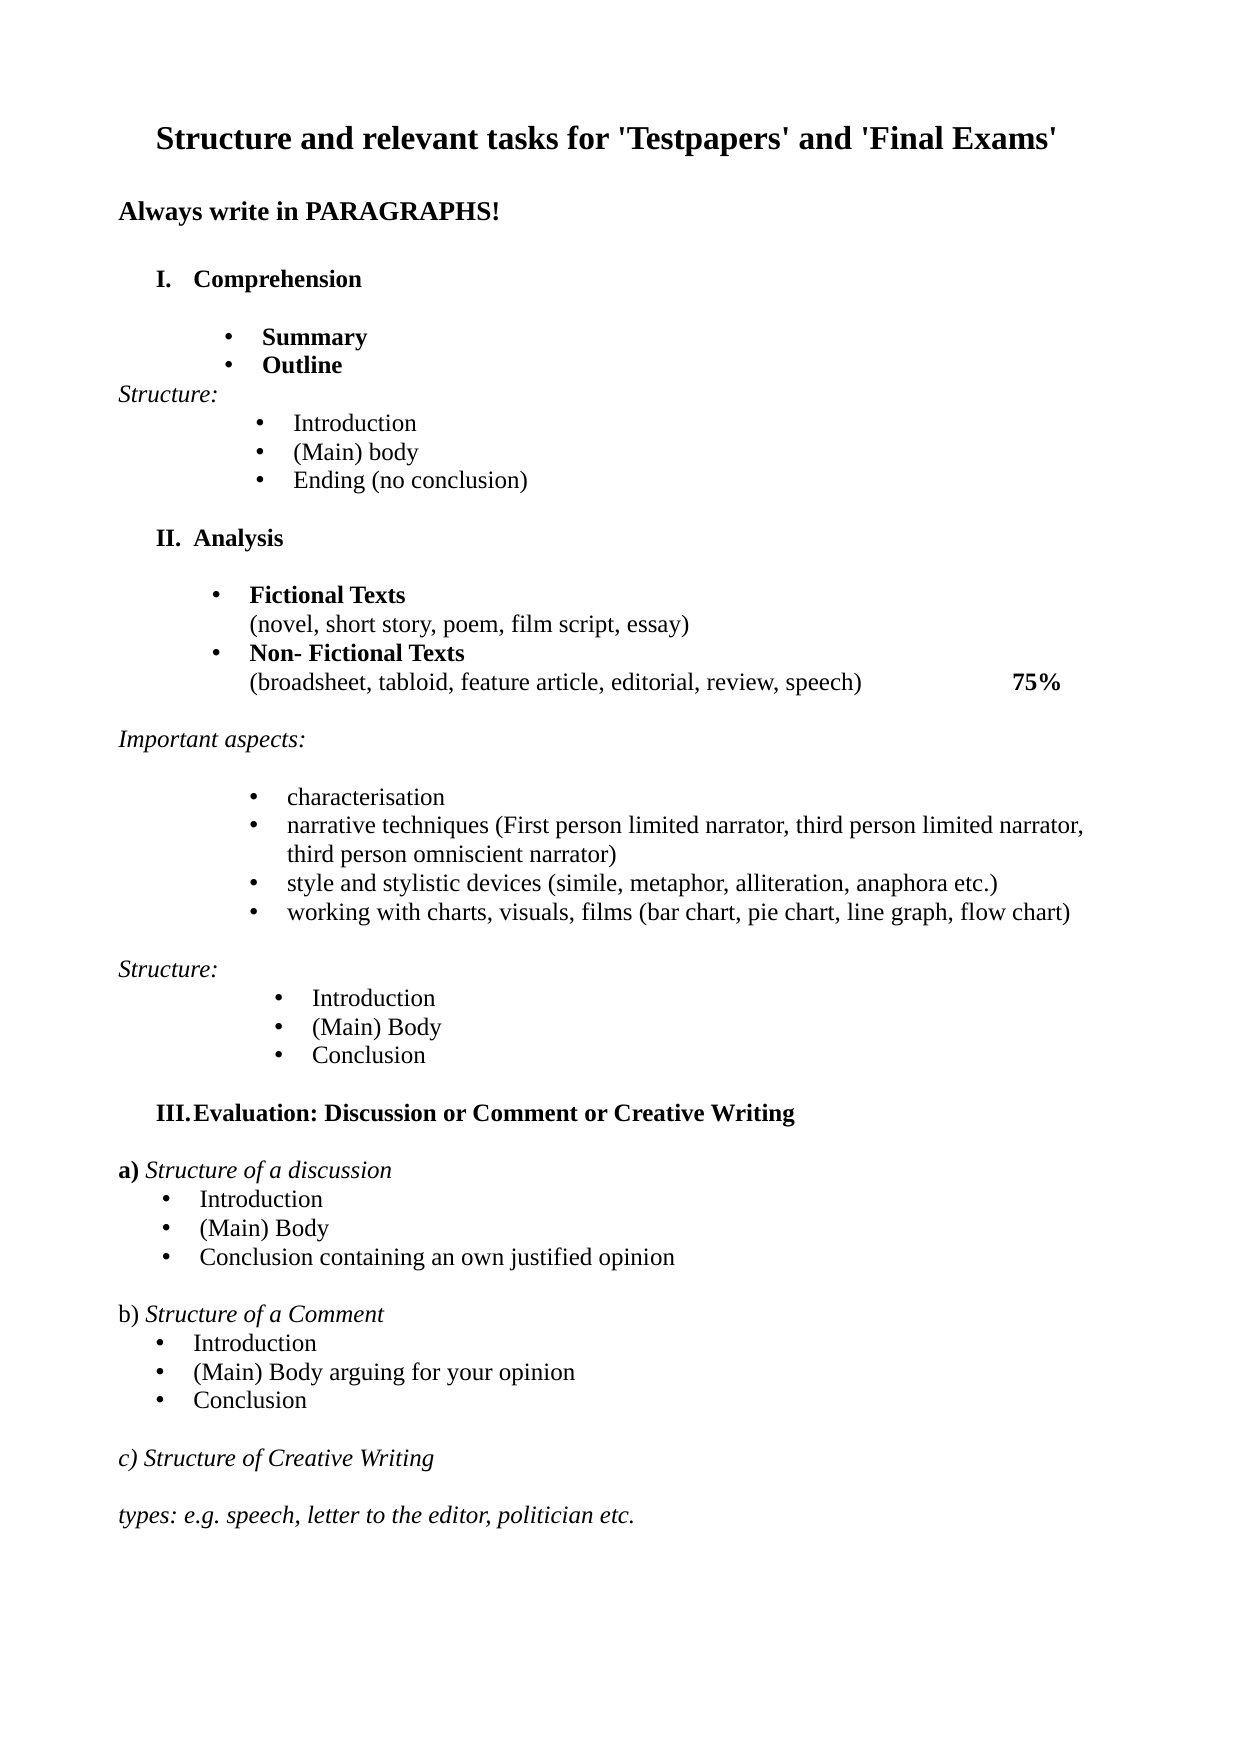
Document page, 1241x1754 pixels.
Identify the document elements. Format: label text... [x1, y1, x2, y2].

list Fictional Texts [212, 581, 1122, 609]
text Important aspects: [118, 724, 1122, 753]
list Non- Fictional Texts [212, 638, 1122, 667]
list Conclusion [274, 1041, 1122, 1069]
list Conclusion [156, 1386, 1122, 1414]
list Introduction [256, 408, 1122, 437]
text Structure: [118, 954, 1122, 983]
list Introduction [274, 983, 1122, 1012]
text Structure and relevant tasks for 'Testpapers' and 'Final Exams' [118, 118, 1122, 156]
list working with charts, visuals, films (bar chart, pie chart, line graph, flow chart) [249, 897, 1122, 926]
list (Main) Body [274, 1012, 1122, 1041]
text (broadsheet, tabloid, feature article, editorial, review, speech) 75% [118, 667, 1122, 696]
list Outline [224, 351, 1122, 379]
list Analysis [156, 523, 1122, 552]
list (Main) Body arguing for your opinion [156, 1357, 1122, 1386]
text types: e.g. speech, letter to the editor, politician etc. [118, 1501, 1122, 1529]
list (novel, short story, poem, film script, essay) [212, 609, 1122, 638]
text Always write in PARAGRAPHS! [118, 195, 1122, 226]
list Evaluation: Discussion or Comment or Creative Writing [156, 1098, 1122, 1127]
list Introduction [162, 1184, 1122, 1213]
list Comprehension [156, 264, 1122, 293]
list narrative techniques (First person limited narrator, third person limited narrator, third person omniscient narrator) [249, 811, 1122, 868]
text b) Structure of a Comment [118, 1299, 1122, 1328]
text Structure: [118, 379, 1122, 408]
list Ending (no conclusion) [256, 466, 1122, 494]
list characterisation [249, 782, 1122, 811]
list (Main) Body [162, 1213, 1122, 1242]
list style and stylistic devices (simile, metaphor, alliteration, anaphora etc.) [249, 868, 1122, 897]
list (Main) body [256, 437, 1122, 466]
list Conclusion containing an own justified opinion [162, 1242, 1122, 1271]
list Summary [224, 322, 1122, 351]
text c) Structure of Creative Writing [118, 1443, 1122, 1472]
list Introduction [156, 1328, 1122, 1357]
text a) Structure of a discussion [118, 1156, 1122, 1184]
